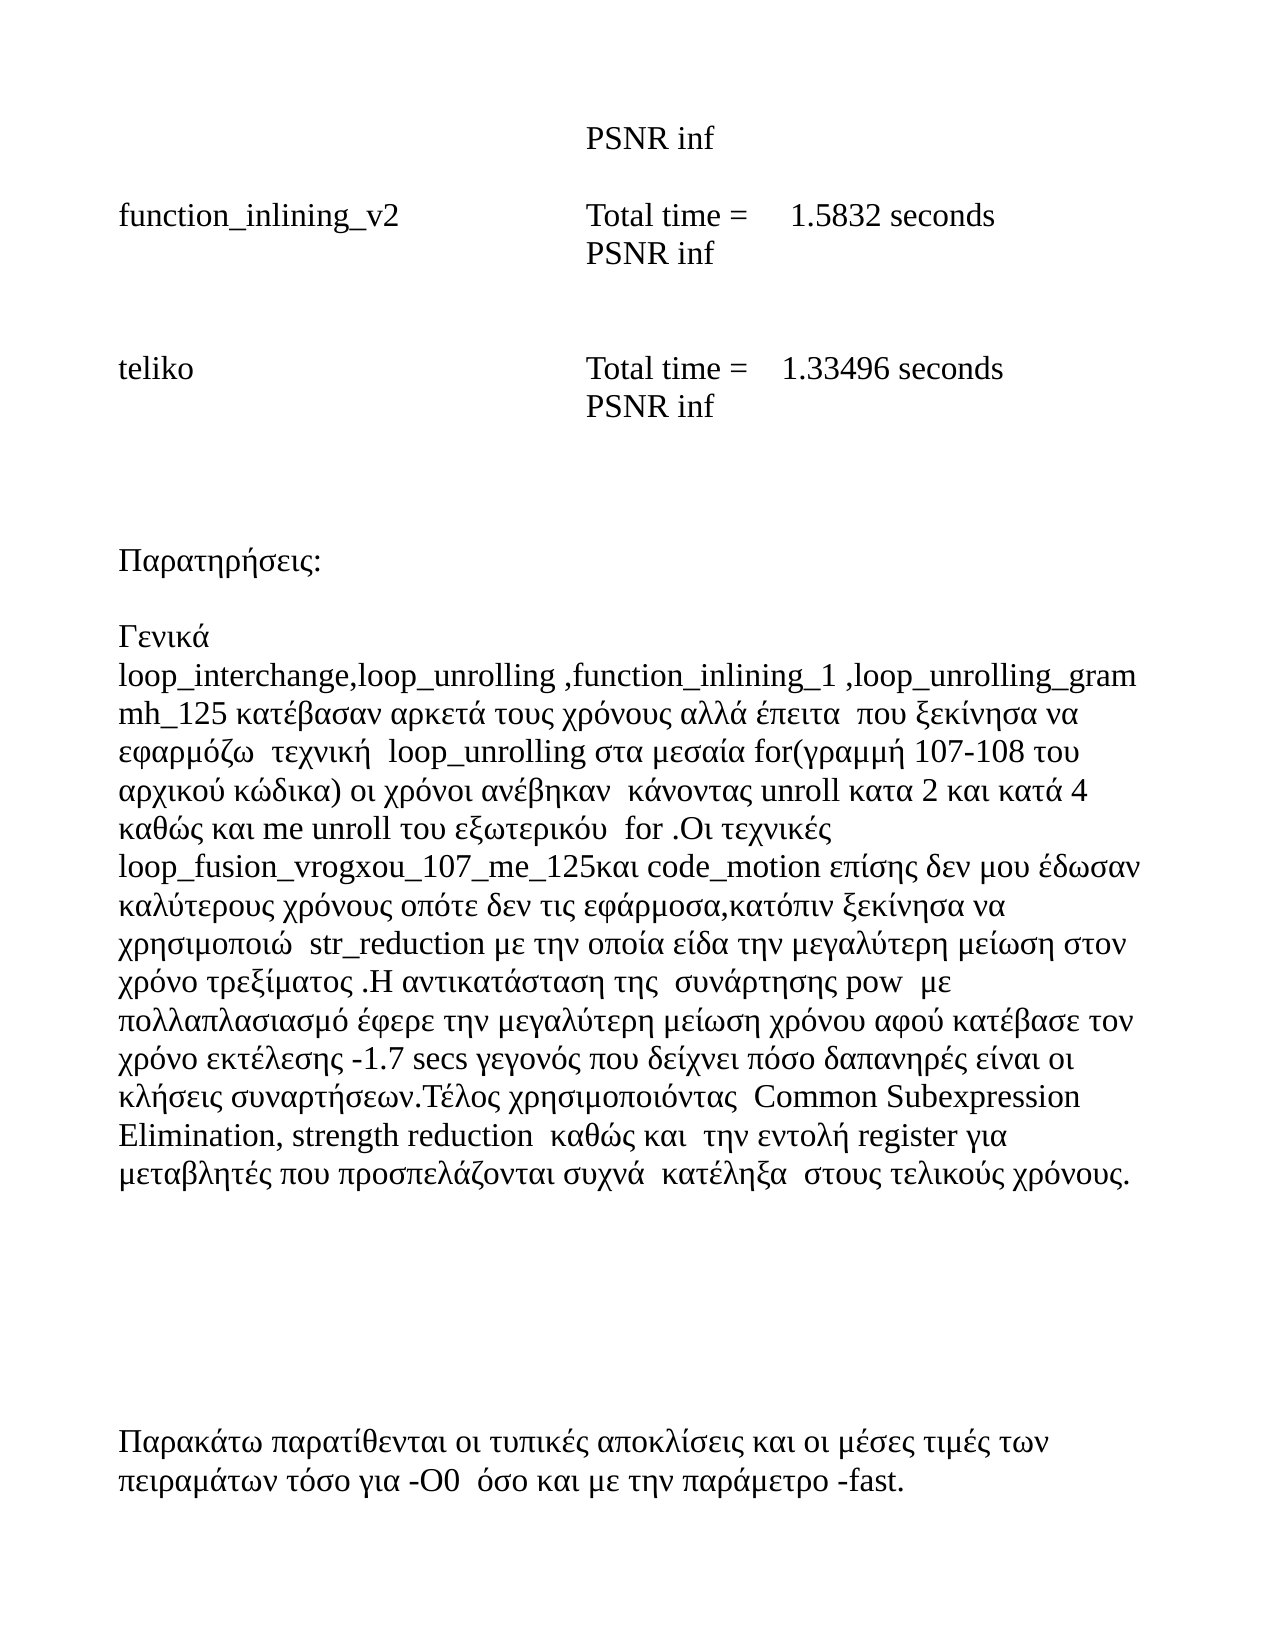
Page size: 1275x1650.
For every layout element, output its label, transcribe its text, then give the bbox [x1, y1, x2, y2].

text PSNR inf [118, 233, 1157, 271]
text Παρακάτω παρατίθενται οι τυπικές αποκλίσεις και οι μέσες τιμές των πειραμάτων τόσο για -O0 όσο και με την παράμετρο -fast. [118, 1421, 1157, 1498]
text teliko Total time = 1.33496 seconds [118, 348, 1157, 386]
text Γενικά loop_interchange,loop_unrolling ,function_inlining_1 ,loop_unrolling_grammh_125 κατέβασαν αρκετά τους χρόνους αλλά έπειτα που ξεκίνησα να εφαρμόζω τεχνική loop_unrolling στα μεσαία for(γραμμή 107-108 του αρχικού κώδικα) οι χρόνοι ανέβηκαν κάνοντας unroll κατα 2 και κατά 4 καθώς και me unroll του εξωτερικόυ for .Οι τεχνικές loop_fusion_vrogxou_107_me_125και code_motion επίσης δεν μου έδωσαν καλύτερους χρόνους οπότε δεν τις εφάρμοσα,κατόπιν ξεκίνησα να χρησιμοποιώ str_reduction με την οποία είδα την μεγαλύτερη μείωση στον χρόνο τρεξίματος .Η αντικατάσταση της συνάρτησης pow με πολλαπλασιασμό έφερε την μεγαλύτερη μείωση χρόνου αφού κατέβασε τον χρόνο εκτέλεσης -1.7 secs γεγονός που δείχνει πόσο δαπανηρές είναι οι κλήσεις συναρτήσεων.Τέλος χρησιμοποιόντας Common Subexpression Elimination, strength reduction καθώς και την εντολή register για μεταβλητές που προσπελάζονται συχνά κατέληξα στους τελικούς χρόνους. [118, 616, 1157, 1191]
text PSNR inf [118, 386, 1157, 425]
text Παρατηρήσεις: [118, 540, 1157, 578]
text PSNR inf [118, 118, 1157, 156]
text function_inlining_v2 Total time = 1.5832 seconds [118, 195, 1157, 233]
